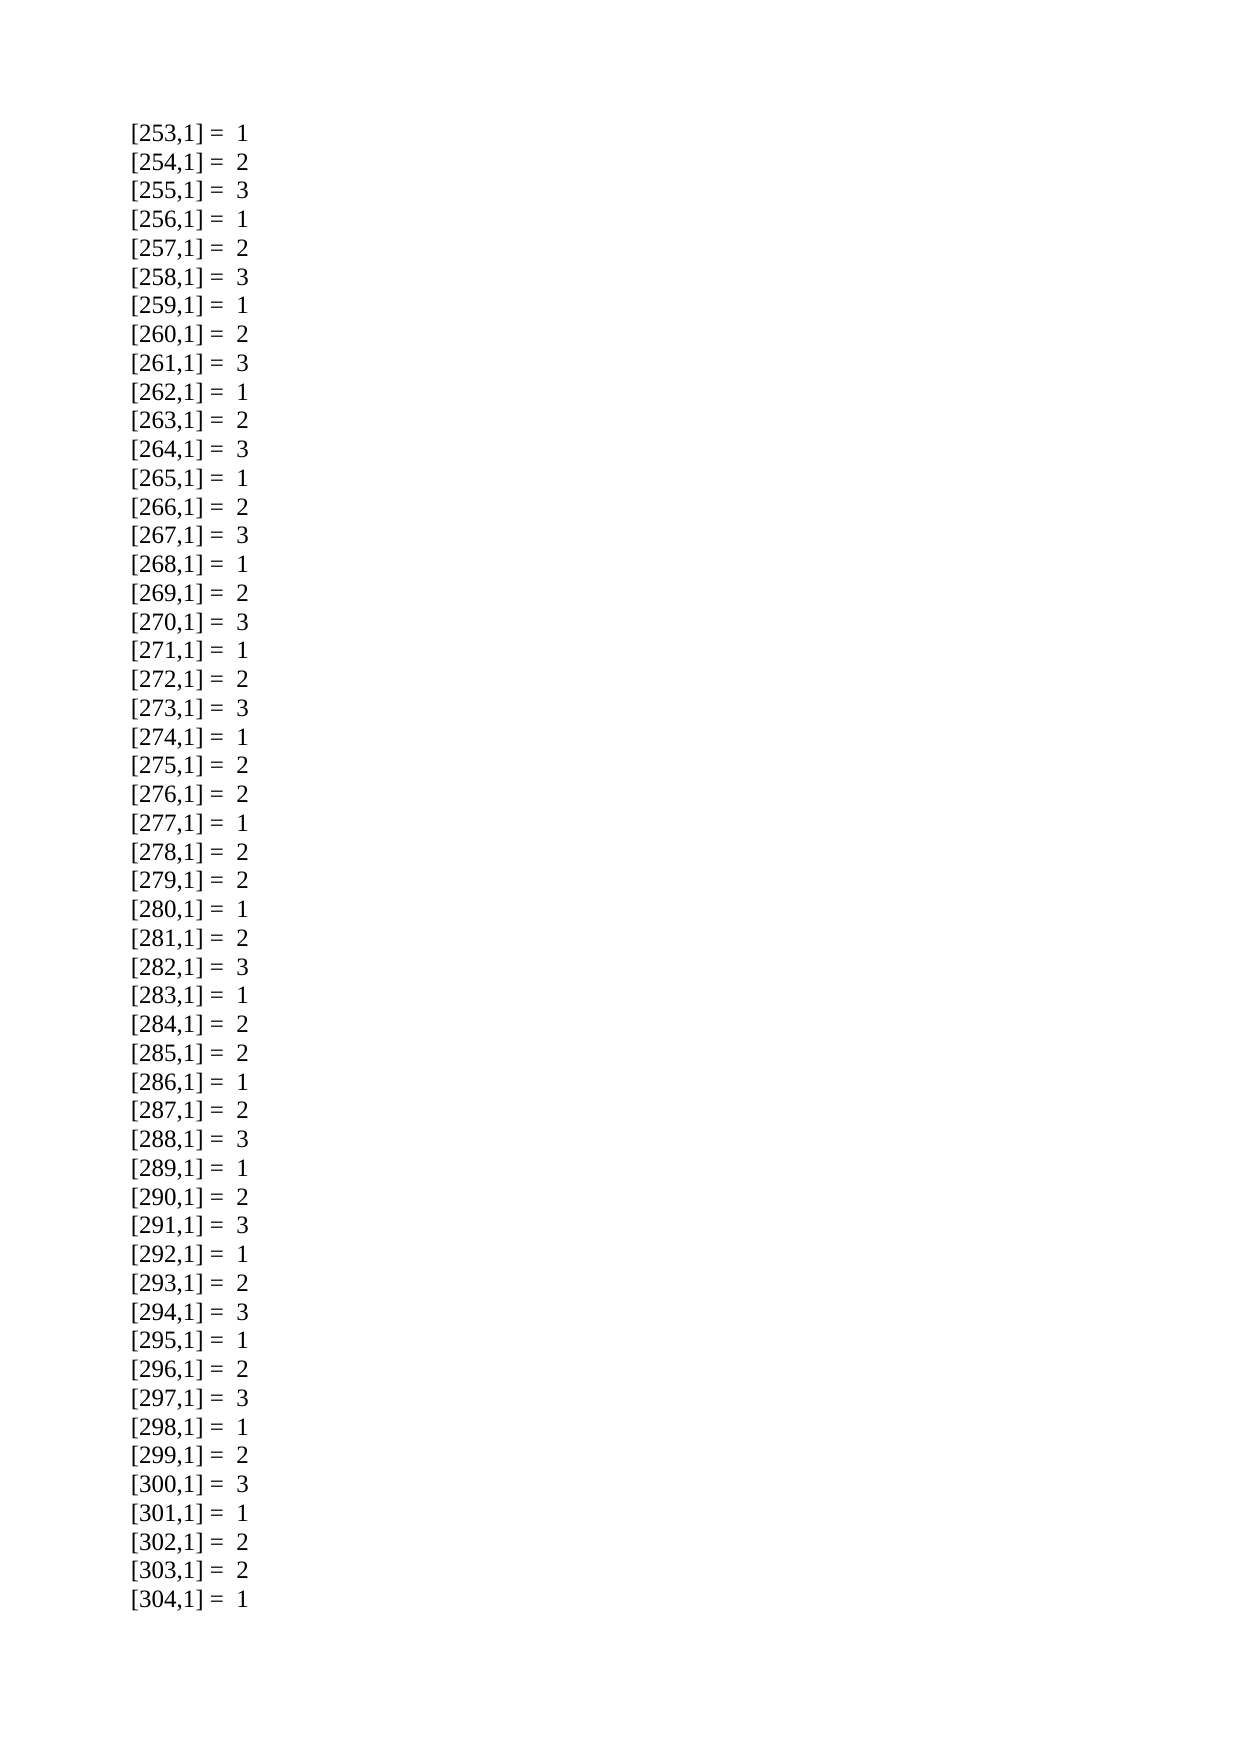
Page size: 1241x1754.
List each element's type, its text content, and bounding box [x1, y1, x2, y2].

text [267,1] = 3 [118, 521, 1122, 549]
text [289,1] = 1 [118, 1153, 1122, 1182]
text [299,1] = 2 [118, 1441, 1122, 1469]
text [292,1] = 1 [118, 1239, 1122, 1268]
text [290,1] = 2 [118, 1182, 1122, 1211]
text [288,1] = 3 [118, 1124, 1122, 1153]
text [282,1] = 3 [118, 952, 1122, 981]
text [276,1] = 2 [118, 779, 1122, 808]
text [302,1] = 2 [118, 1527, 1122, 1556]
text [260,1] = 2 [118, 319, 1122, 348]
text [291,1] = 3 [118, 1211, 1122, 1239]
text [284,1] = 2 [118, 1009, 1122, 1038]
text [266,1] = 2 [118, 492, 1122, 521]
text [270,1] = 3 [118, 607, 1122, 636]
text [295,1] = 1 [118, 1326, 1122, 1354]
text [277,1] = 1 [118, 808, 1122, 837]
text [286,1] = 1 [118, 1067, 1122, 1096]
text [257,1] = 2 [118, 233, 1122, 262]
text [281,1] = 2 [118, 923, 1122, 952]
text [298,1] = 1 [118, 1412, 1122, 1441]
text [274,1] = 1 [118, 722, 1122, 751]
text [259,1] = 1 [118, 291, 1122, 319]
text [297,1] = 3 [118, 1383, 1122, 1412]
text [255,1] = 3 [118, 176, 1122, 204]
text [256,1] = 1 [118, 204, 1122, 233]
text [285,1] = 2 [118, 1038, 1122, 1067]
text [304,1] = 1 [118, 1584, 1122, 1613]
text [269,1] = 2 [118, 578, 1122, 607]
text [268,1] = 1 [118, 549, 1122, 578]
text [262,1] = 1 [118, 377, 1122, 406]
text [279,1] = 2 [118, 866, 1122, 894]
text [278,1] = 2 [118, 837, 1122, 866]
text [261,1] = 3 [118, 348, 1122, 377]
text [273,1] = 3 [118, 693, 1122, 722]
text [258,1] = 3 [118, 262, 1122, 291]
text [272,1] = 2 [118, 664, 1122, 693]
text [287,1] = 2 [118, 1096, 1122, 1124]
text [264,1] = 3 [118, 434, 1122, 463]
text [293,1] = 2 [118, 1268, 1122, 1297]
text [303,1] = 2 [118, 1556, 1122, 1584]
text [283,1] = 1 [118, 981, 1122, 1009]
text [296,1] = 2 [118, 1354, 1122, 1383]
text [301,1] = 1 [118, 1498, 1122, 1527]
text [275,1] = 2 [118, 751, 1122, 779]
text [263,1] = 2 [118, 406, 1122, 434]
text [300,1] = 3 [118, 1469, 1122, 1498]
text [253,1] = 1 [118, 118, 1122, 147]
text [280,1] = 1 [118, 894, 1122, 923]
text [294,1] = 3 [118, 1297, 1122, 1326]
text [265,1] = 1 [118, 463, 1122, 492]
text [254,1] = 2 [118, 147, 1122, 176]
text [271,1] = 1 [118, 636, 1122, 664]
